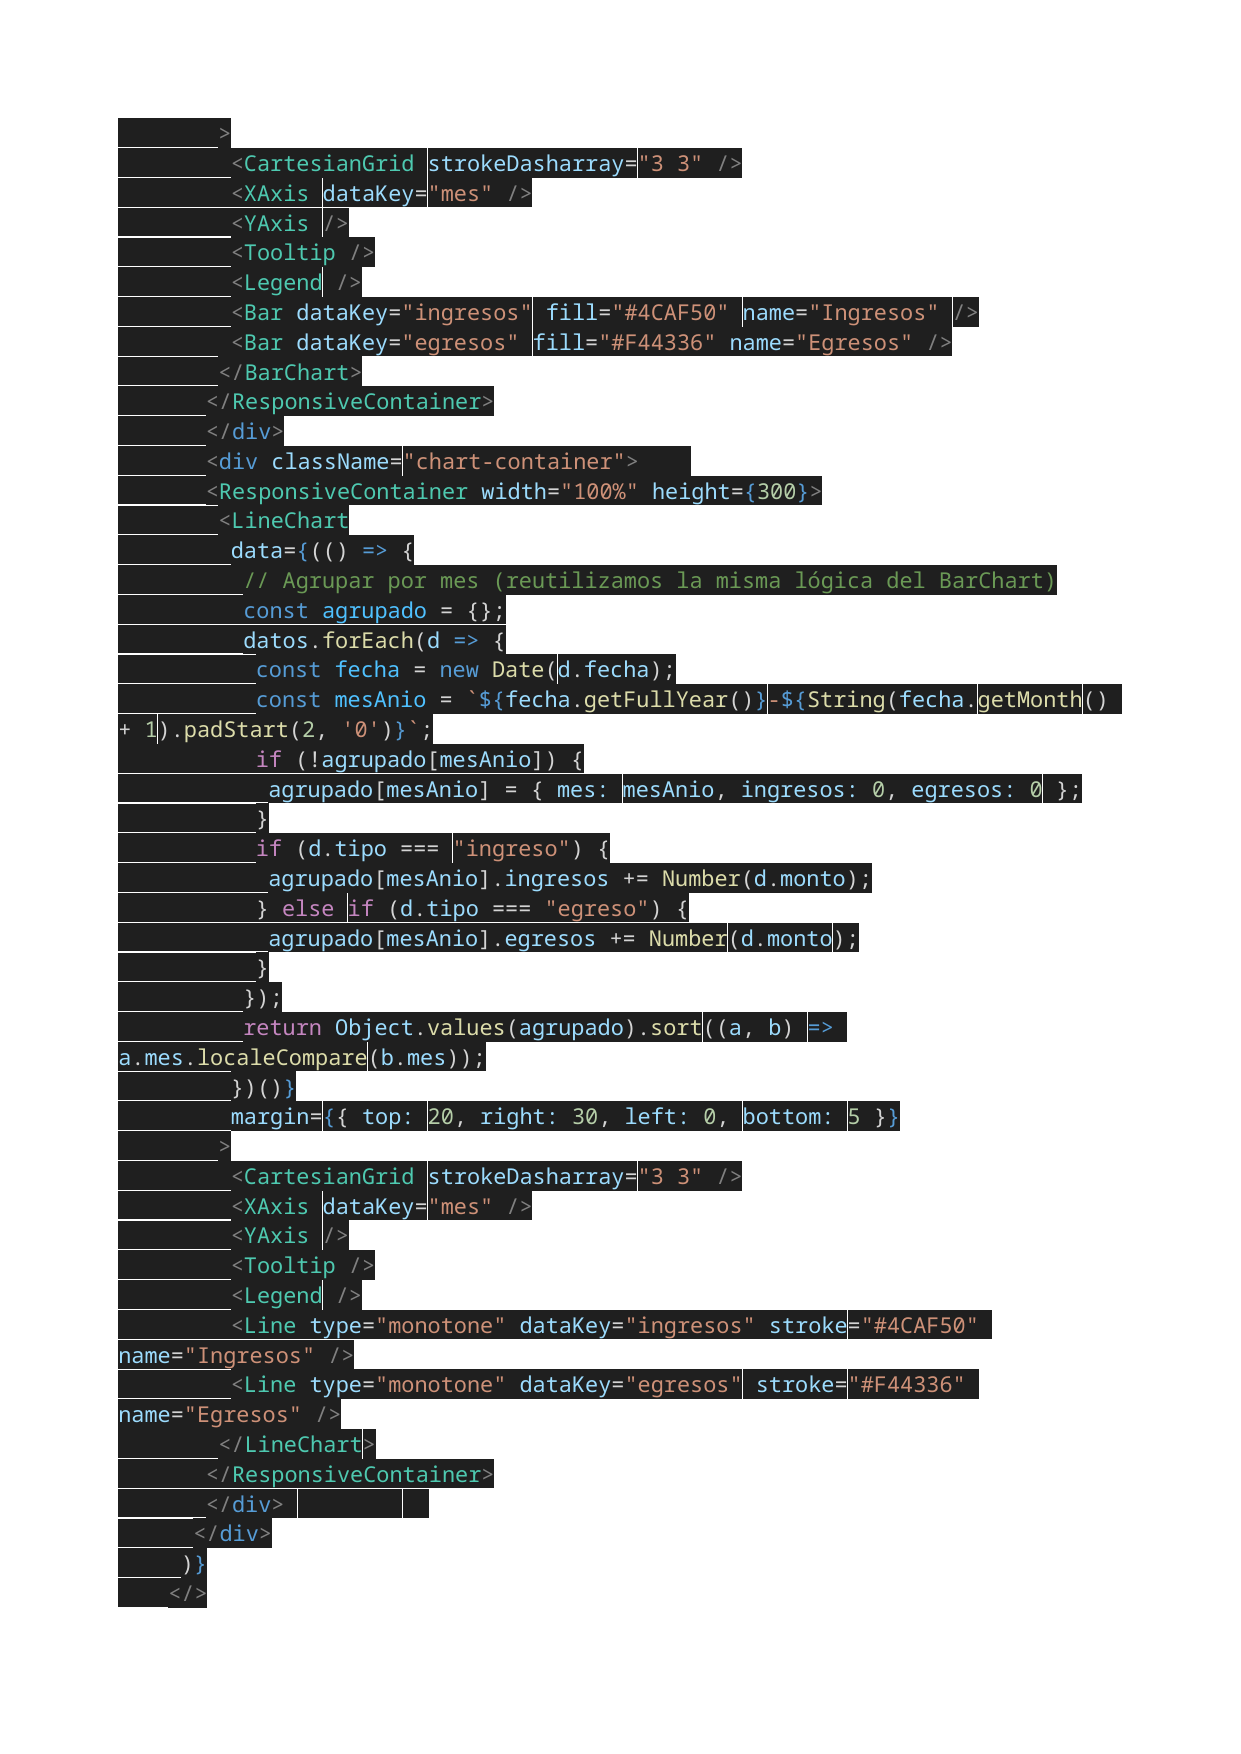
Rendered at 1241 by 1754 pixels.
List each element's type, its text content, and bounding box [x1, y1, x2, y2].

text const mesAnio = `${fecha.getFullYear()}-${String(fecha.getMonth() + 1).padStart(2, '0')}`; [118, 684, 1122, 744]
text })()} [118, 1071, 1122, 1101]
text agrupado[mesAnio].egresos += Number(d.monto); [118, 922, 1122, 952]
text </div> [118, 1488, 1122, 1518]
text </ResponsiveContainer> [118, 1459, 1122, 1488]
text <YAxis /> [118, 207, 1122, 237]
text </BarChart> [118, 356, 1122, 386]
text </ResponsiveContainer> [118, 386, 1122, 416]
text <XAxis dataKey="mes" /> [118, 178, 1122, 207]
text <LineChart [118, 505, 1122, 535]
text <Legend /> [118, 267, 1122, 297]
text }); [118, 982, 1122, 1012]
text } [118, 952, 1122, 982]
text </LineChart> [118, 1429, 1122, 1459]
text <Tooltip /> [118, 237, 1122, 267]
text agrupado[mesAnio] = { mes: mesAnio, ingresos: 0, egresos: 0 }; [118, 773, 1122, 803]
text > [118, 118, 1122, 148]
text const fecha = new Date(d.fecha); [118, 654, 1122, 684]
text return Object.values(agrupado).sort((a, b) => a.mes.localeCompare(b.mes)); [118, 1012, 1122, 1071]
text margin={{ top: 20, right: 30, left: 0, bottom: 5 }} [118, 1101, 1122, 1131]
text if (d.tipo === "ingreso") { [118, 833, 1122, 863]
text // Agrupar por mes (reutilizamos la misma lógica del BarChart) [118, 565, 1122, 595]
text <Line type="monotone" dataKey="egresos" stroke="#F44336" name="Egresos" /> [118, 1369, 1122, 1429]
text <Bar dataKey="egresos" fill="#F44336" name="Egresos" /> [118, 327, 1122, 356]
text <CartesianGrid strokeDasharray="3 3" /> [118, 148, 1122, 178]
text </div> [118, 416, 1122, 446]
text } else if (d.tipo === "egreso") { [118, 893, 1122, 922]
text datos.forEach(d => { [118, 624, 1122, 654]
text )} [118, 1548, 1122, 1578]
text if (!agrupado[mesAnio]) { [118, 744, 1122, 773]
text agrupado[mesAnio].ingresos += Number(d.monto); [118, 863, 1122, 893]
text <Tooltip /> [118, 1250, 1122, 1280]
text <Legend /> [118, 1280, 1122, 1310]
text <YAxis /> [118, 1220, 1122, 1250]
text <CartesianGrid strokeDasharray="3 3" /> [118, 1161, 1122, 1191]
text <div className="chart-container"> [118, 446, 1122, 476]
text const agrupado = {}; [118, 595, 1122, 624]
text } [118, 803, 1122, 833]
text <ResponsiveContainer width="100%" height={300}> [118, 476, 1122, 505]
text <Line type="monotone" dataKey="ingresos" stroke="#4CAF50" name="Ingresos" /> [118, 1310, 1122, 1369]
text </div> [118, 1518, 1122, 1548]
text data={(() => { [118, 535, 1122, 565]
text <XAxis dataKey="mes" /> [118, 1191, 1122, 1220]
text </> [118, 1578, 1122, 1608]
text > [118, 1131, 1122, 1161]
text <Bar dataKey="ingresos" fill="#4CAF50" name="Ingresos" /> [118, 297, 1122, 327]
